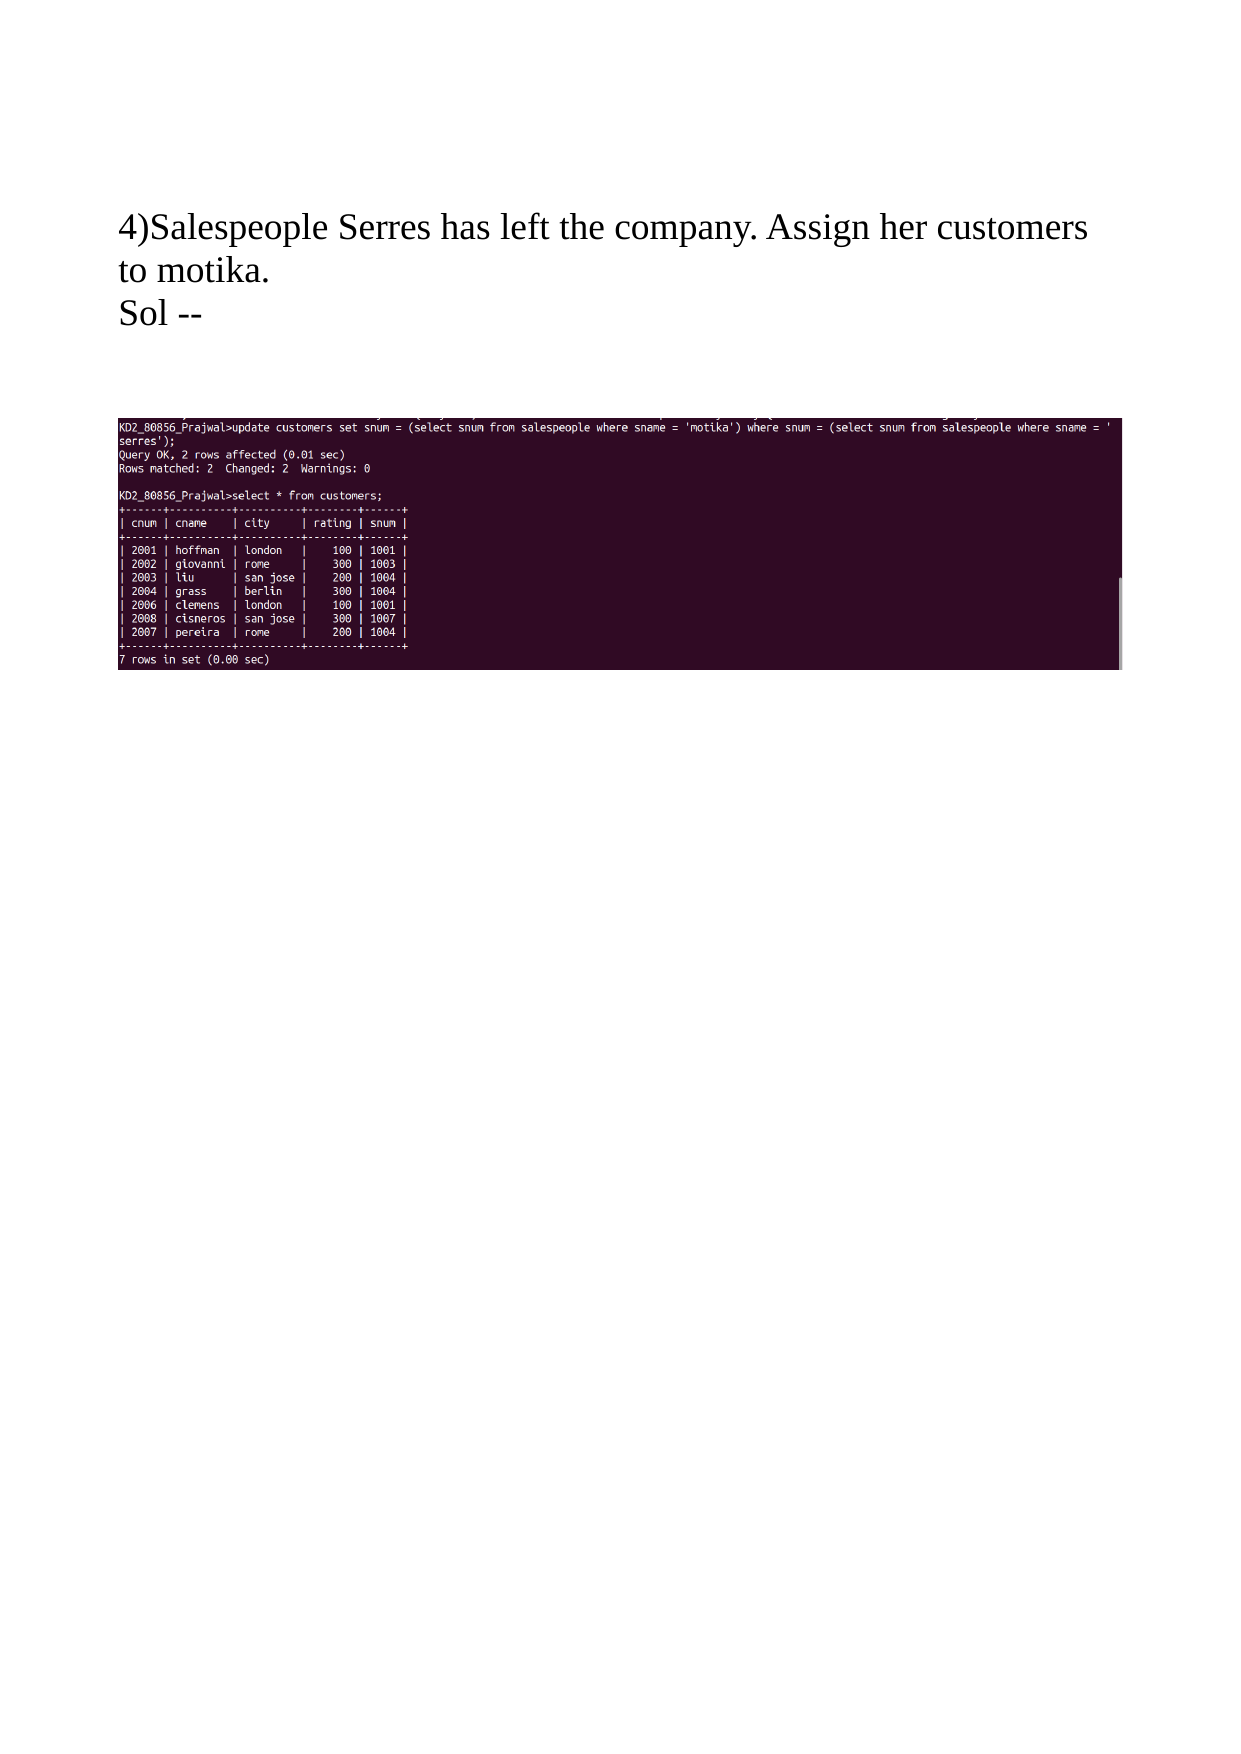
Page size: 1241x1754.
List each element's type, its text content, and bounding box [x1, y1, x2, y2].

picture [118, 418, 1123, 670]
text 4)Salespeople Serres has left the company. Assign her customers to motika. [118, 204, 1122, 291]
text Sol -- [118, 291, 1122, 334]
